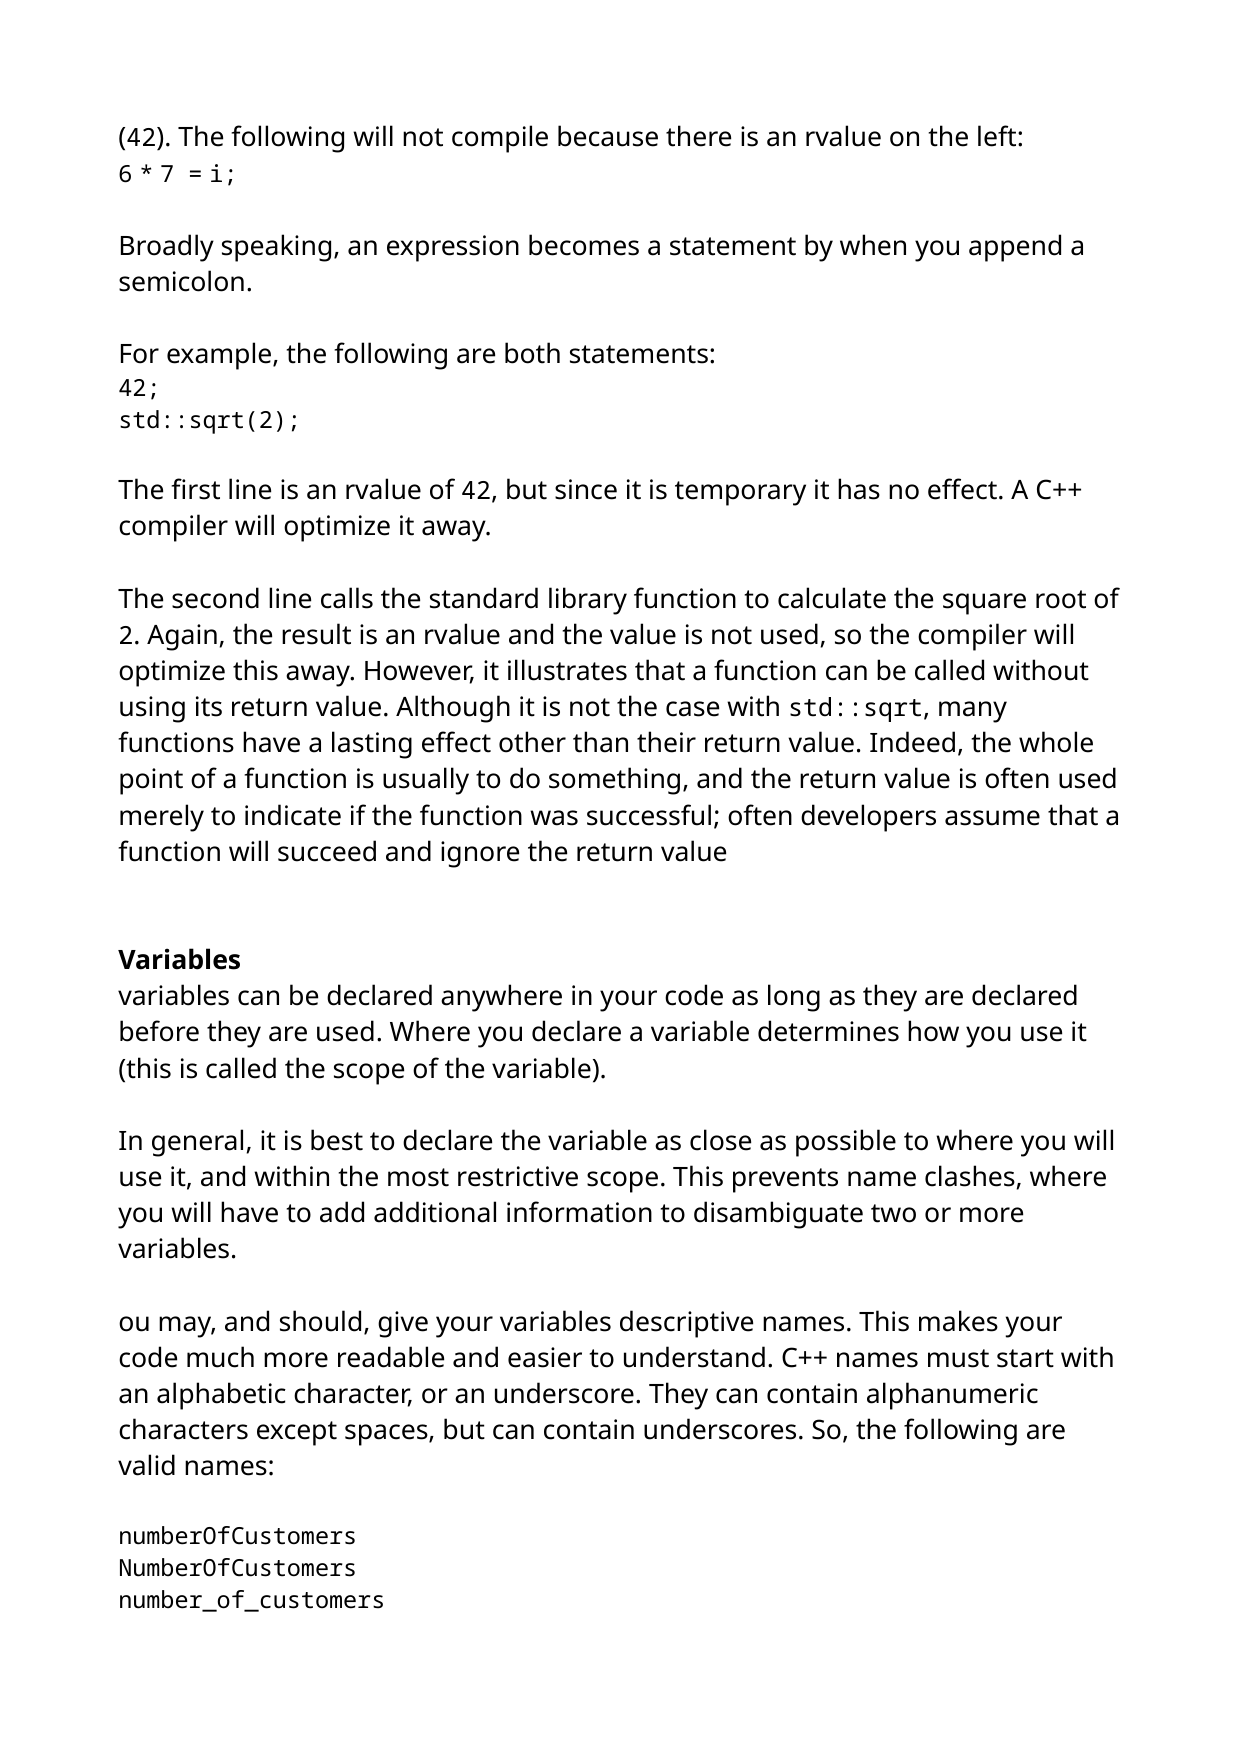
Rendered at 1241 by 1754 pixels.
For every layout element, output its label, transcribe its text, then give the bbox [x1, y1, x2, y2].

text Broadly speaking, an expression becomes a statement by when you append a semicolon. [118, 190, 1122, 299]
text numberOfCustomers NumberOfCustomers number_of_customers [118, 1519, 1122, 1615]
text (42). The following will not compile because there is an rvalue on the left: 6 * 7 = i; [118, 118, 1122, 190]
text In general, it is best to declare the variable as close as possible to where you will use it, and within the most restrictive scope. This prevents name clashes, where you will have to add additional information to disambiguate two or more variables. [118, 1122, 1122, 1266]
text Variables [118, 941, 1122, 977]
text ou may, and should, give your variables descriptive names. This makes your code much more readable and easier to understand. C++ names must start with an alphabetic character, or an underscore. They can contain alphanumeric characters except spaces, but can contain underscores. So, the following are valid names: [118, 1303, 1122, 1519]
text The second line calls the standard library function to calculate the square root of 2. Again, the result is an rvalue and the value is not used, so the compiler will optimize this away. However, it illustrates that a function can be called without using its return value. Although it is not the case with std::sqrt, many functions have a lasting effect other than their return value. Indeed, the whole point of a function is usually to do something, and the return value is often used merely to indicate if the function was successful; often developers assume that a function will succeed and ignore the return value [118, 580, 1122, 869]
text The first line is an rvalue of 42, but since it is temporary it has no effect. A C++ compiler will optimize it away. [118, 435, 1122, 543]
text variables can be declared anywhere in your code as long as they are declared before they are used. Where you declare a variable determines how you use it (this is called the scope of the variable). [118, 977, 1122, 1086]
text For example, the following are both statements: 42; std::sqrt(2); [118, 299, 1122, 435]
